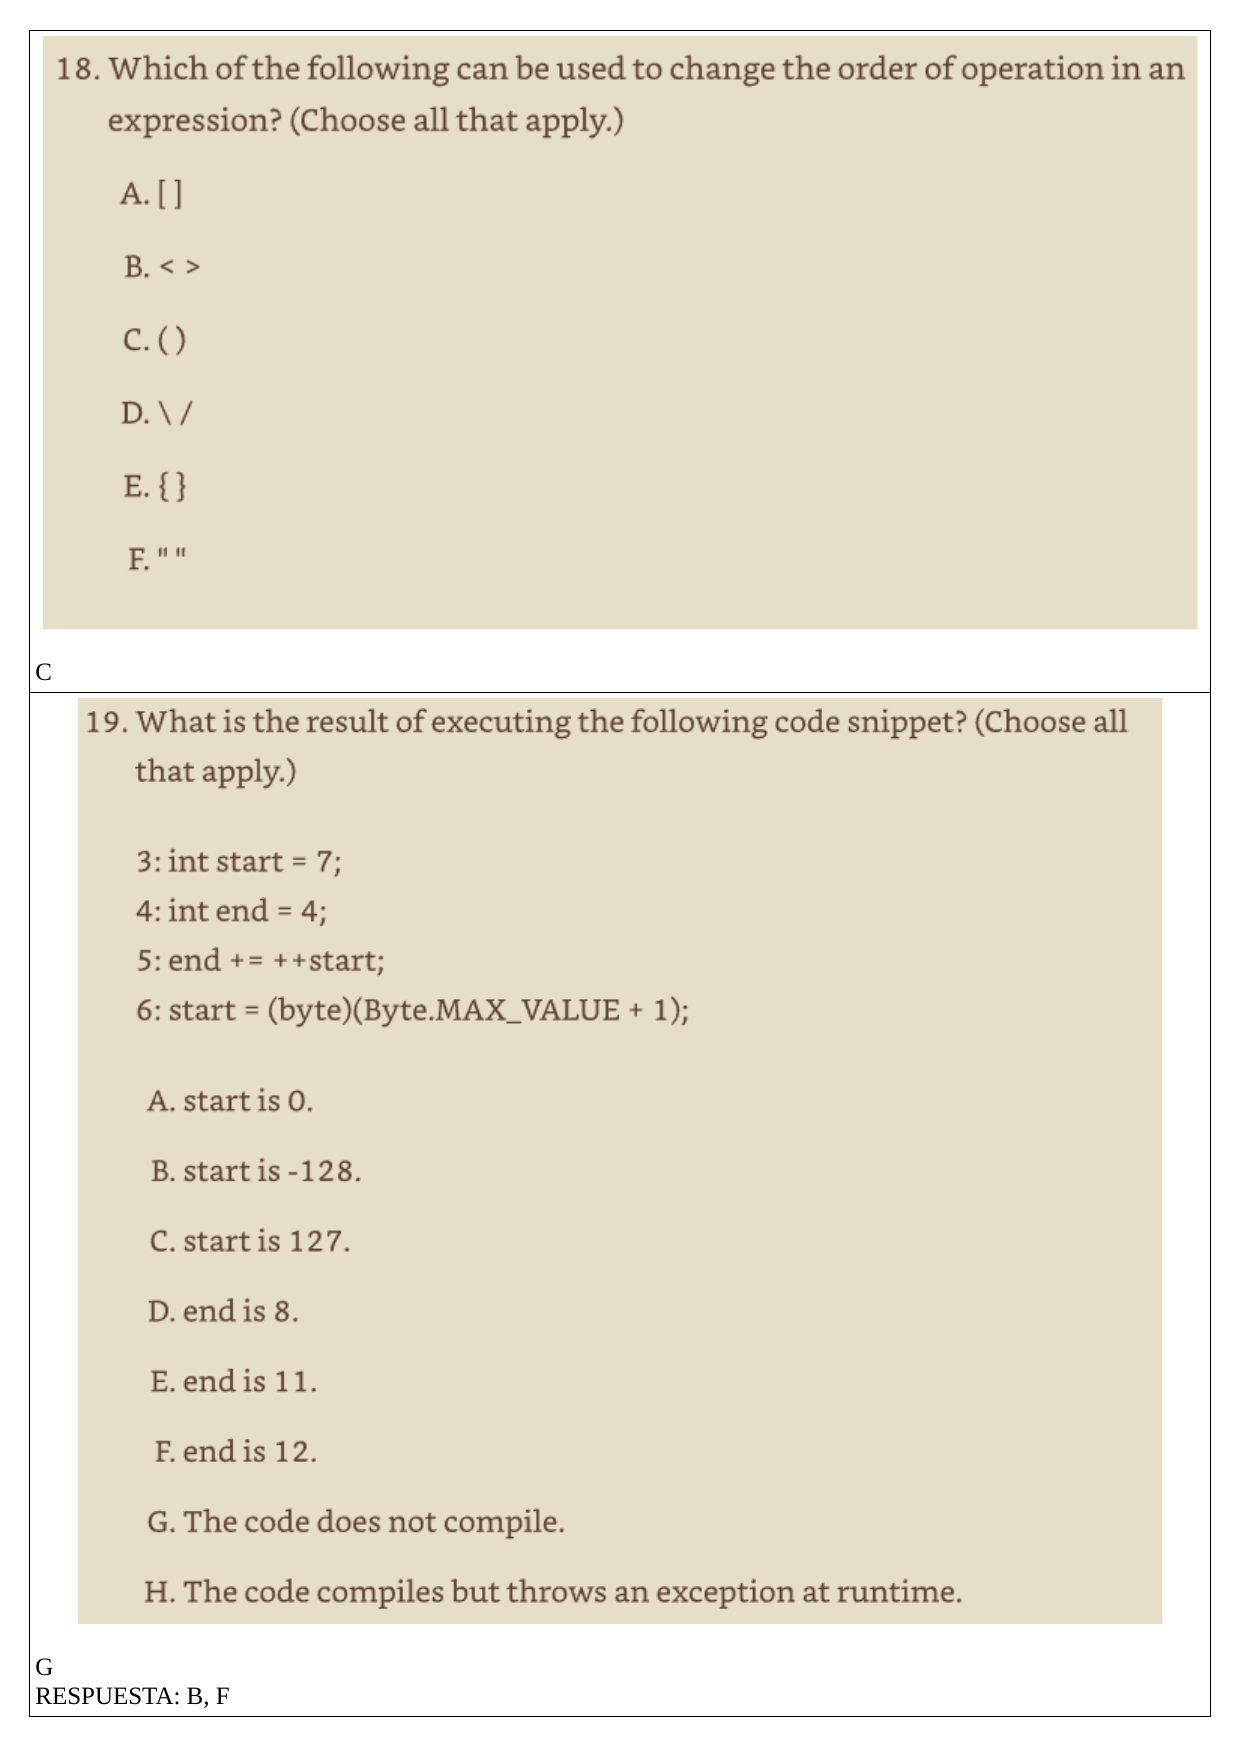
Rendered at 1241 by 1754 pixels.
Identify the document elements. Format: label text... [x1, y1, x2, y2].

table_cell G RESPUESTA: B, F [30, 693, 1210, 1716]
picture [77, 698, 1163, 1624]
table_cell C [30, 31, 1210, 692]
picture [42, 36, 1198, 629]
